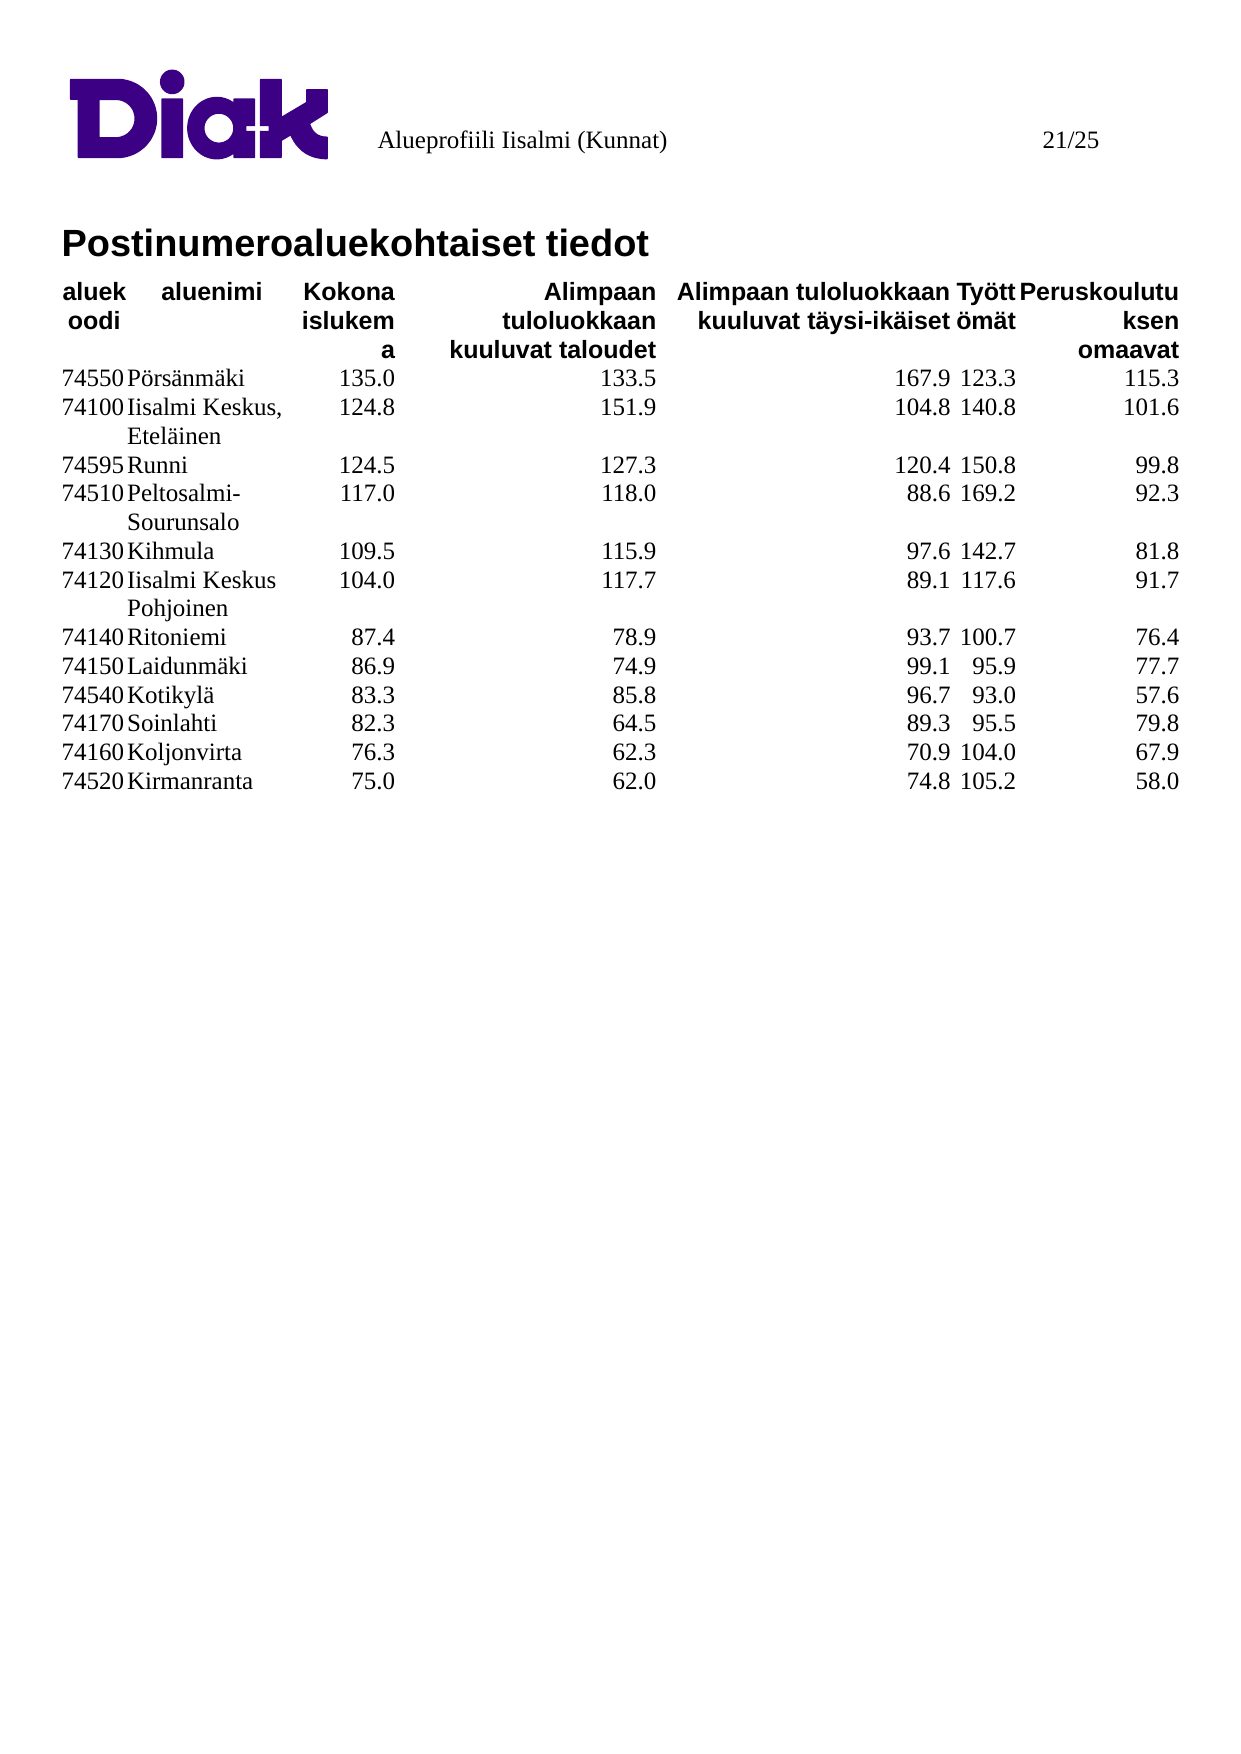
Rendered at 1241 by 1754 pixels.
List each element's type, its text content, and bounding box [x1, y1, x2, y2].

table_cell 58.0 [1016, 766, 1179, 795]
table_cell 135.0 [297, 364, 395, 392]
table_cell 115.3 [1016, 364, 1179, 392]
table_cell Pörsänmäki [127, 364, 297, 392]
table_cell 74100 [61, 392, 127, 450]
table_cell 74160 [61, 737, 127, 766]
table_cell 74150 [61, 651, 127, 680]
table_cell 76.3 [297, 737, 395, 766]
table_header aluenimi [127, 277, 297, 363]
table_cell 74.9 [395, 651, 656, 680]
table_cell 127.3 [395, 450, 656, 478]
table_cell 150.8 [950, 450, 1016, 478]
table_cell 93.0 [950, 680, 1016, 708]
table_cell 101.6 [1016, 392, 1179, 450]
table_cell Koljonvirta [127, 737, 297, 766]
table_cell 83.3 [297, 680, 395, 708]
table_cell 151.9 [395, 392, 656, 450]
table_cell 91.7 [1016, 565, 1179, 622]
table_cell Iisalmi Keskus, Eteläinen [127, 392, 297, 450]
table_cell 124.5 [297, 450, 395, 478]
table_header Alimpaan tuloluokkaan kuuluvat täysi-ikäiset [656, 277, 950, 363]
table_cell Kihmula [127, 536, 297, 565]
table_cell 74520 [61, 766, 127, 795]
table_cell 67.9 [1016, 737, 1179, 766]
table_cell 123.3 [950, 364, 1016, 392]
table_cell 104.0 [950, 737, 1016, 766]
table_cell 74120 [61, 565, 127, 622]
table_cell 57.6 [1016, 680, 1179, 708]
table_cell 74550 [61, 364, 127, 392]
table_cell 70.9 [656, 737, 950, 766]
table_cell Kirmanranta [127, 766, 297, 795]
table_header Työttömät [950, 277, 1016, 363]
table_cell 78.9 [395, 622, 656, 651]
table_cell 89.1 [656, 565, 950, 622]
table_cell 115.9 [395, 536, 656, 565]
table_cell 117.0 [297, 479, 395, 536]
table_cell 133.5 [395, 364, 656, 392]
table_cell 104.0 [297, 565, 395, 622]
table_cell 109.5 [297, 536, 395, 565]
table_cell 100.7 [950, 622, 1016, 651]
table_cell 74130 [61, 536, 127, 565]
table_cell 167.9 [656, 364, 950, 392]
table_cell Kotikylä [127, 680, 297, 708]
table_cell 76.4 [1016, 622, 1179, 651]
table_header Alimpaan tuloluokkaan kuuluvat taloudet [395, 277, 656, 363]
table_cell Ritoniemi [127, 622, 297, 651]
table_cell 62.0 [395, 766, 656, 795]
table_cell 117.6 [950, 565, 1016, 622]
table_cell 74140 [61, 622, 127, 651]
table_cell 77.7 [1016, 651, 1179, 680]
table_cell 74170 [61, 709, 127, 737]
table_cell 99.8 [1016, 450, 1179, 478]
table_cell 105.2 [950, 766, 1016, 795]
table_header Peruskoulutuksen omaavat [1016, 277, 1179, 363]
table_cell 104.8 [656, 392, 950, 450]
table_header Kokonaislukema [297, 277, 395, 363]
table_cell 124.8 [297, 392, 395, 450]
table_cell Runni [127, 450, 297, 478]
table_cell 92.3 [1016, 479, 1179, 536]
table_cell Peltosalmi-Sourunsalo [127, 479, 297, 536]
table_cell 118.0 [395, 479, 656, 536]
table_cell 88.6 [656, 479, 950, 536]
table_cell 140.8 [950, 392, 1016, 450]
table_cell 85.8 [395, 680, 656, 708]
table_cell 169.2 [950, 479, 1016, 536]
table_cell 86.9 [297, 651, 395, 680]
table_cell 62.3 [395, 737, 656, 766]
table_cell 120.4 [656, 450, 950, 478]
table_cell 75.0 [297, 766, 395, 795]
subtitle Postinumeroaluekohtaiset tiedot [61, 221, 1179, 265]
table_cell 117.7 [395, 565, 656, 622]
table_cell 79.8 [1016, 709, 1179, 737]
table_cell 64.5 [395, 709, 656, 737]
table_cell 81.8 [1016, 536, 1179, 565]
table_cell 142.7 [950, 536, 1016, 565]
table_cell 87.4 [297, 622, 395, 651]
table_cell 74510 [61, 479, 127, 536]
table_cell 95.9 [950, 651, 1016, 680]
table_cell 74595 [61, 450, 127, 478]
table_cell 74.8 [656, 766, 950, 795]
table_cell Iisalmi Keskus Pohjoinen [127, 565, 297, 622]
table_cell 74540 [61, 680, 127, 708]
table_cell 96.7 [656, 680, 950, 708]
table_cell 95.5 [950, 709, 1016, 737]
table_cell 82.3 [297, 709, 395, 737]
table_cell Laidunmäki [127, 651, 297, 680]
table_cell 97.6 [656, 536, 950, 565]
table_cell 89.3 [656, 709, 950, 737]
table_cell 93.7 [656, 622, 950, 651]
table_cell Soinlahti [127, 709, 297, 737]
table_header aluekoodi [61, 277, 127, 363]
table_cell 99.1 [656, 651, 950, 680]
